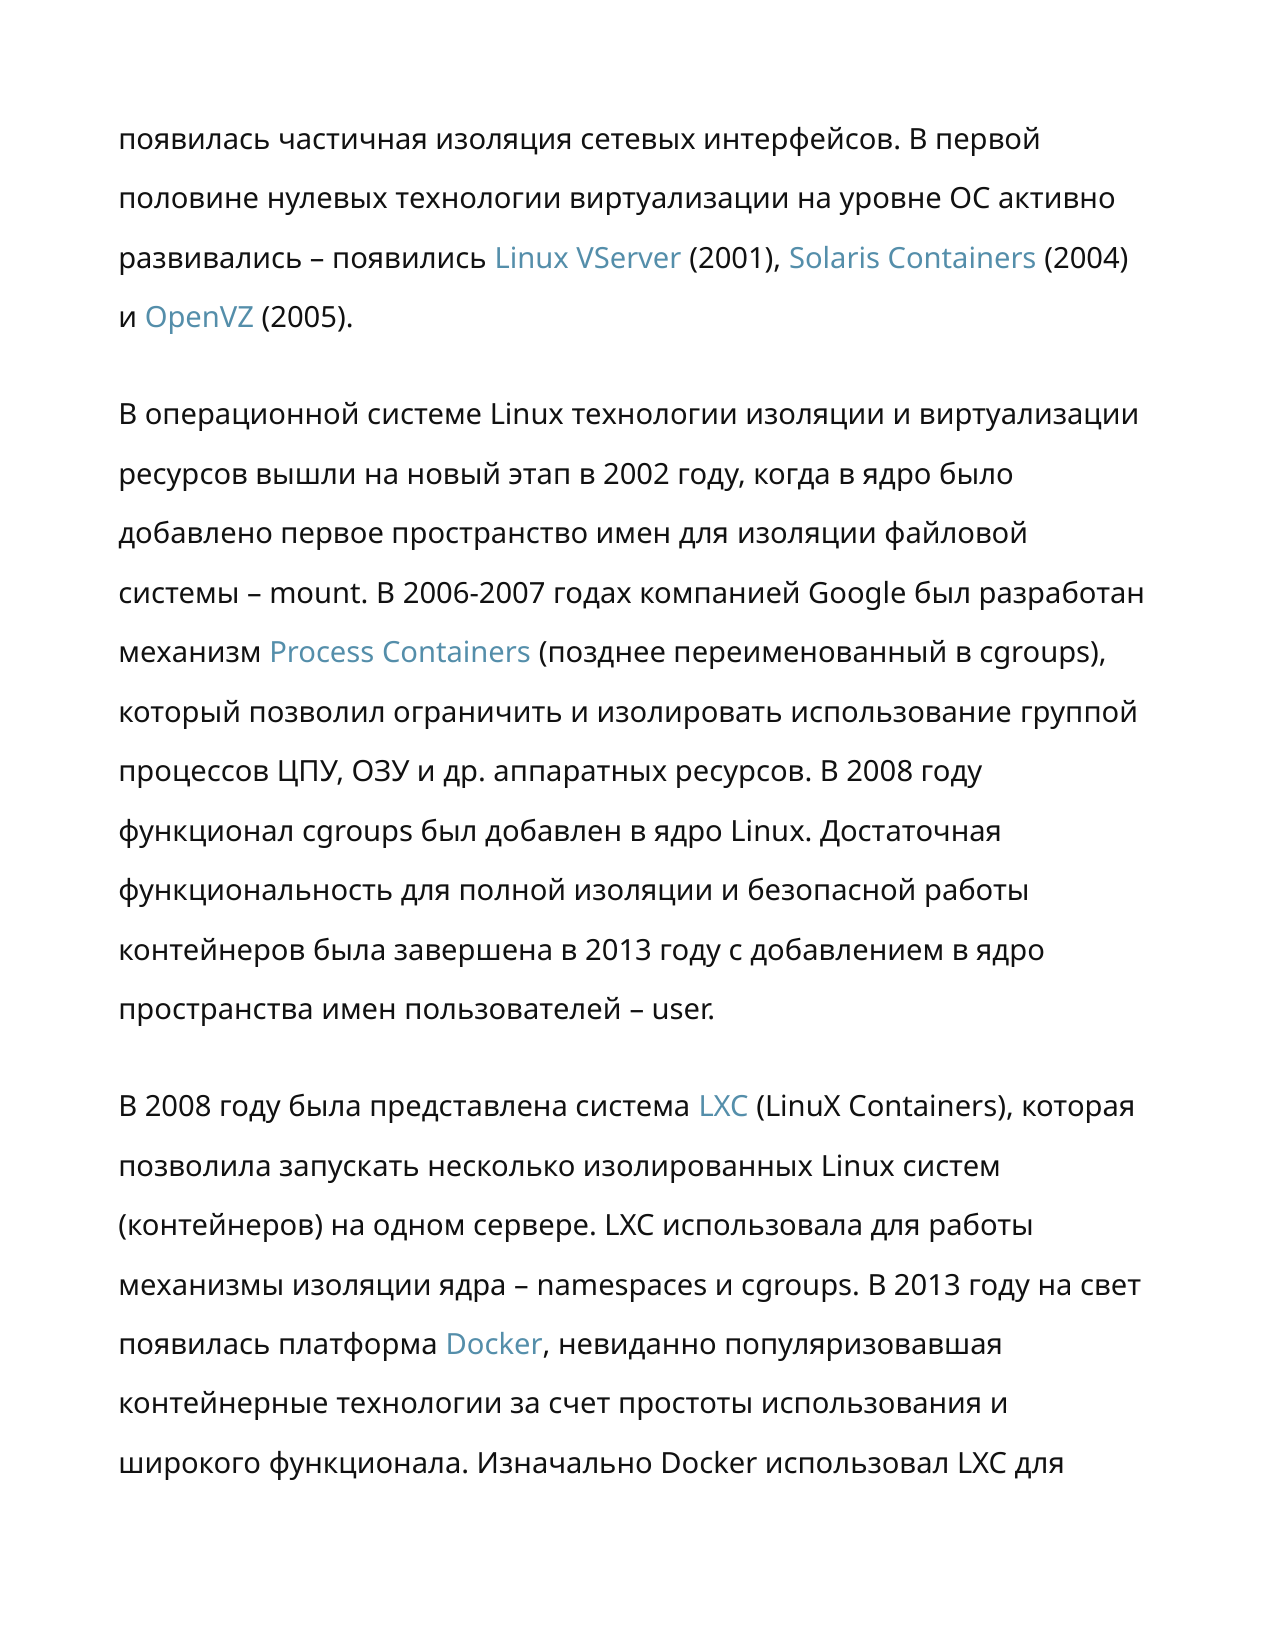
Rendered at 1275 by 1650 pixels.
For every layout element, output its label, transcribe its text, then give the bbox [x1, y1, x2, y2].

text появилась частичная изоляция сетевых интерфейсов. В первой половине нулевых технологии виртуализации на уровне ОС активно развивались – появились Linux VServer (2001), Solaris Containers (2004) и OpenVZ (2005). [118, 118, 1157, 336]
text В операционной системе Linux технологии изоляции и виртуализации ресурсов вышли на новый этап в 2002 году, когда в ядро было добавлено первое пространство имен для изоляции файловой системы – mount. В 2006-2007 годах компанией Google был разработан механизм Process Containers (позднее переименованный в cgroups), который позволил ограничить и изолировать использование группой процессов ЦПУ, ОЗУ и др. аппаратных ресурсов. В 2008 году функционал cgroups был добавлен в ядро Linux. Достаточная функциональность для полной изоляции и безопасной работы контейнеров была завершена в 2013 году с добавлением в ядро пространства имен пользователей – user. [118, 393, 1157, 1028]
text В 2008 году была представлена система LXC (LinuX Containers), которая позволила запускать несколько изолированных Linux систем (контейнеров) на одном сервере. LXC использовала для работы механизмы изоляции ядра – namespaces и cgroups. В 2013 году на свет появилась платформа Docker, невиданно популяризовавшая контейнерные технологии за счет простоты использования и широкого функционала. Изначально Docker использовал LXC для [118, 1085, 1157, 1482]
